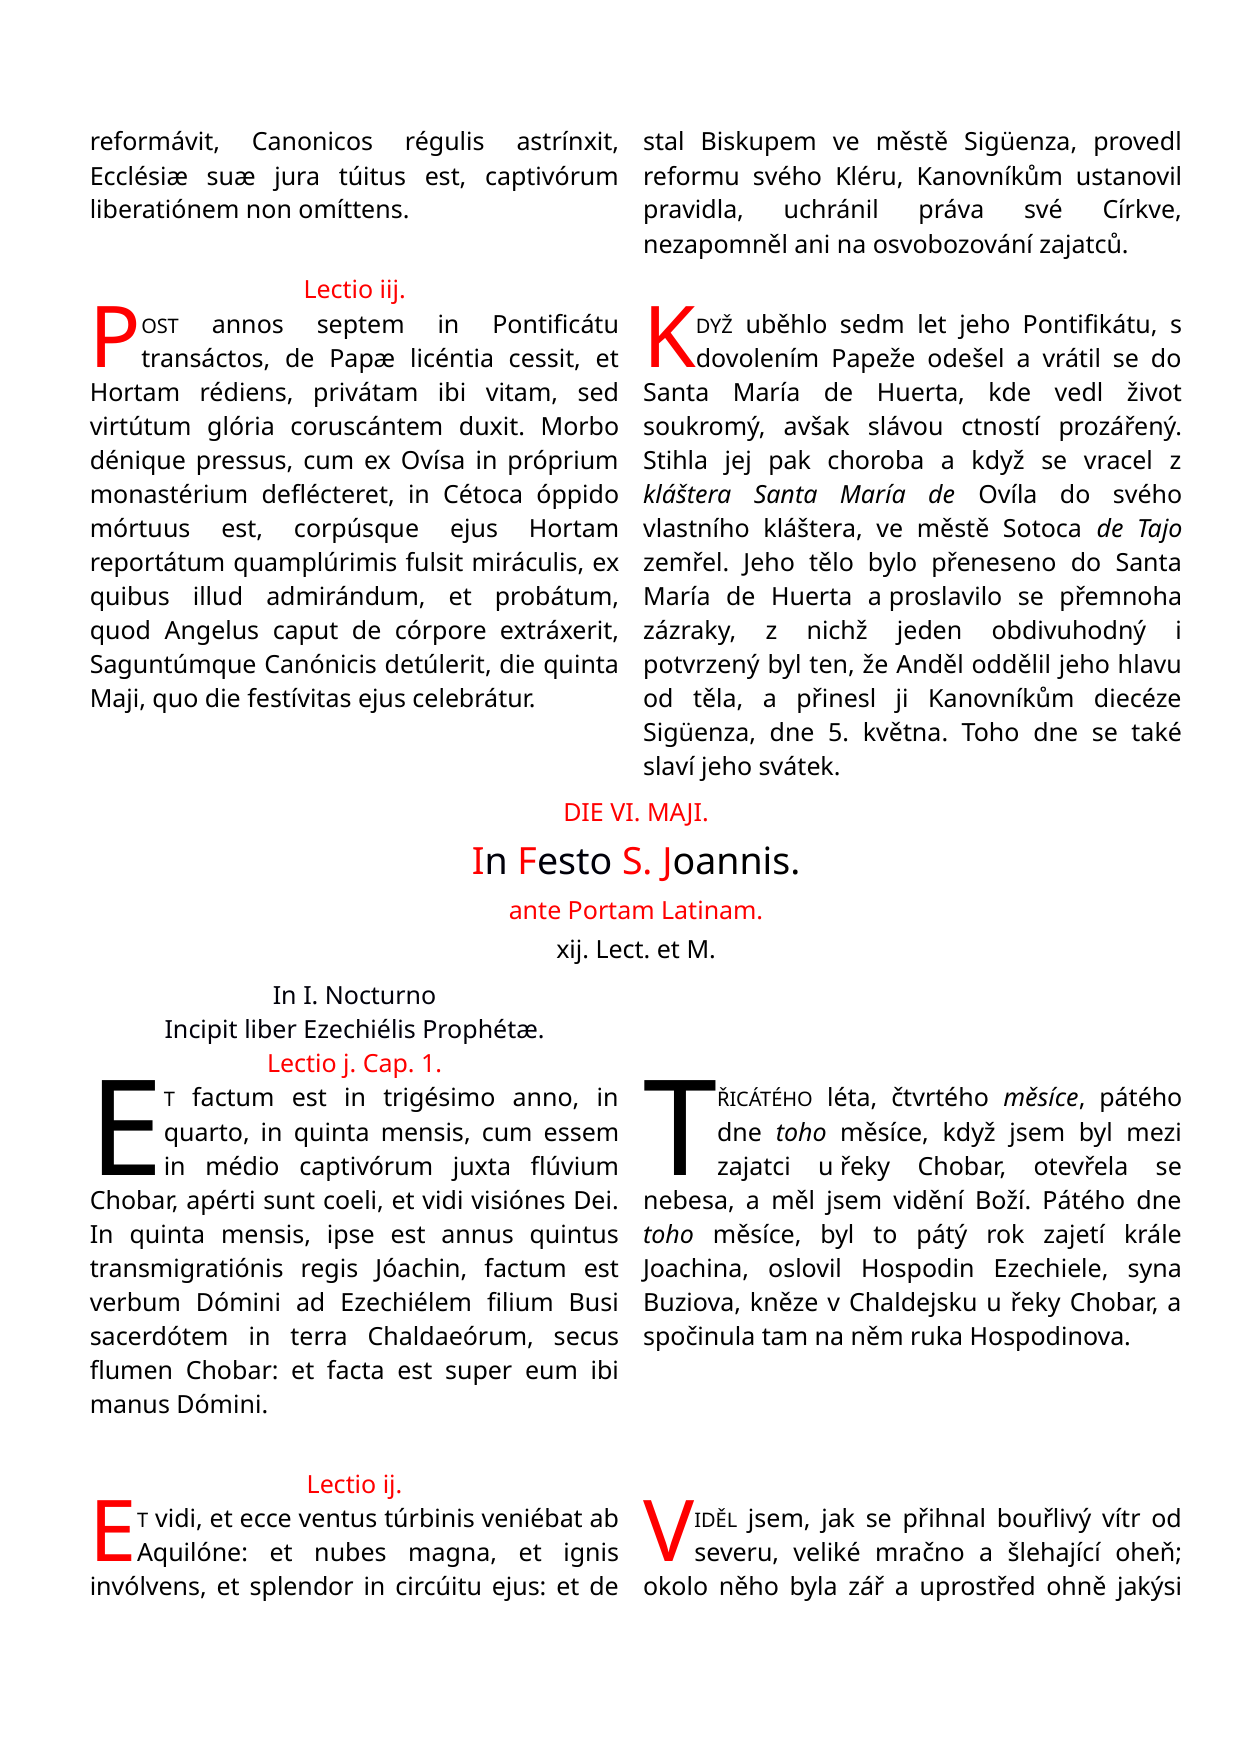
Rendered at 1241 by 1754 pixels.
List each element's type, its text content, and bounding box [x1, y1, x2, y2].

table_cell DIE VI. MAJI. In Festo S. Joannis. ante Portam Latinam. xij. Lect. et M. [78, 789, 1194, 972]
table_cell reformávit, Canonicos régulis astrínxit, Ecclésiæ suæ jura túitus est, captivórum liberatiónem non omíttens. [78, 118, 631, 266]
table_cell In I. Nocturno Incipit liber Ezechiélis Prophétæ. Lectio j. Cap. 1. Et factum est in trigésimo anno, in quarto, in quinta mensis, cum essem in médio captivórum juxta flúvium Chobar, apérti sunt coeli, et vidi visiónes Dei. In quinta mensis, ipse est annus quintus transmigratiónis regis Jóachin, factum est verbum Dómini ad Ezechiélem filium Busi sacerdótem in terra Chaldaeórum, secus flumen Chobar: et facta est super eum ibi manus Dómini. [78, 972, 631, 1461]
table_cell stal Biskupem ve městě Sigüenza, provedl reformu svého Kléru, Kanovníkům ustanovil pravidla, uchránil práva své Církve, nezapomněl ani na osvobozování zajatců. [631, 118, 1194, 266]
table_cell Třicátého léta, čtvrtého měsíce, pátého dne toho měsíce, když jsem byl mezi zajatci u řeky Chobar, otevřela se nebesa, a měl jsem vidění Boží. Pátého dne toho měsíce, byl to pátý rok zajetí krále Joachina, oslovil Hospodin Ezechiele, syna Buziova, kněze v Chaldejsku u řeky Chobar, a spočinula tam na něm ruka Hospodinova. [631, 972, 1194, 1461]
table_cell Lectio ij. Et vidi, et ecce ventus túrbinis veniébat ab Aquilóne: et nubes magna, et ignis invólvens, et splendor in circúitu ejus: et de [78, 1461, 631, 1609]
table_cell Viděl jsem, jak se přihnal bouřlivý vítr od severu, veliké mračno a šlehající oheň; okolo něho byla zář a uprostřed ohně jakýsi [631, 1461, 1194, 1609]
table_cell Když uběhlo sedm let jeho Pontifikátu, s dovolením Papeže odešel a vrátil se do Santa María de Huerta, kde vedl život soukromý, avšak slávou ctností prozářený. Stihla jej pak choroba a když se vracel z kláštera Santa María de Ovíla do svého vlastního kláštera, ve městě Sotoca de Tajo zemřel. Jeho tělo bylo přeneseno do Santa María de Huerta a proslavilo se přemnoha zázraky, z nichž jeden obdivuhodný i potvrzený byl ten, že Anděl oddělil jeho hlavu od těla, a přinesl ji Kanovníkům diecéze Sigüenza, dne 5. května. Toho dne se také slaví jeho svátek. [631, 266, 1194, 789]
table_cell Lectio iij. Post annos septem in Pontificátu transáctos, de Papæ licéntia cessit, et Hortam rédiens, privátam ibi vitam, sed virtútum glória coruscántem duxit. Morbo dénique pressus, cum ex Ovísa in próprium monastérium deflécteret, in Cétoca óppido mórtuus est, corpúsque ejus Hortam reportátum quamplúrimis fulsit miráculis, ex quibus illud admirándum, et probátum, quod Angelus caput de córpore extráxerit, Saguntúmque Canónicis detúlerit, die quinta Maji, quo die festívitas ejus celebrátur. [78, 266, 631, 789]
